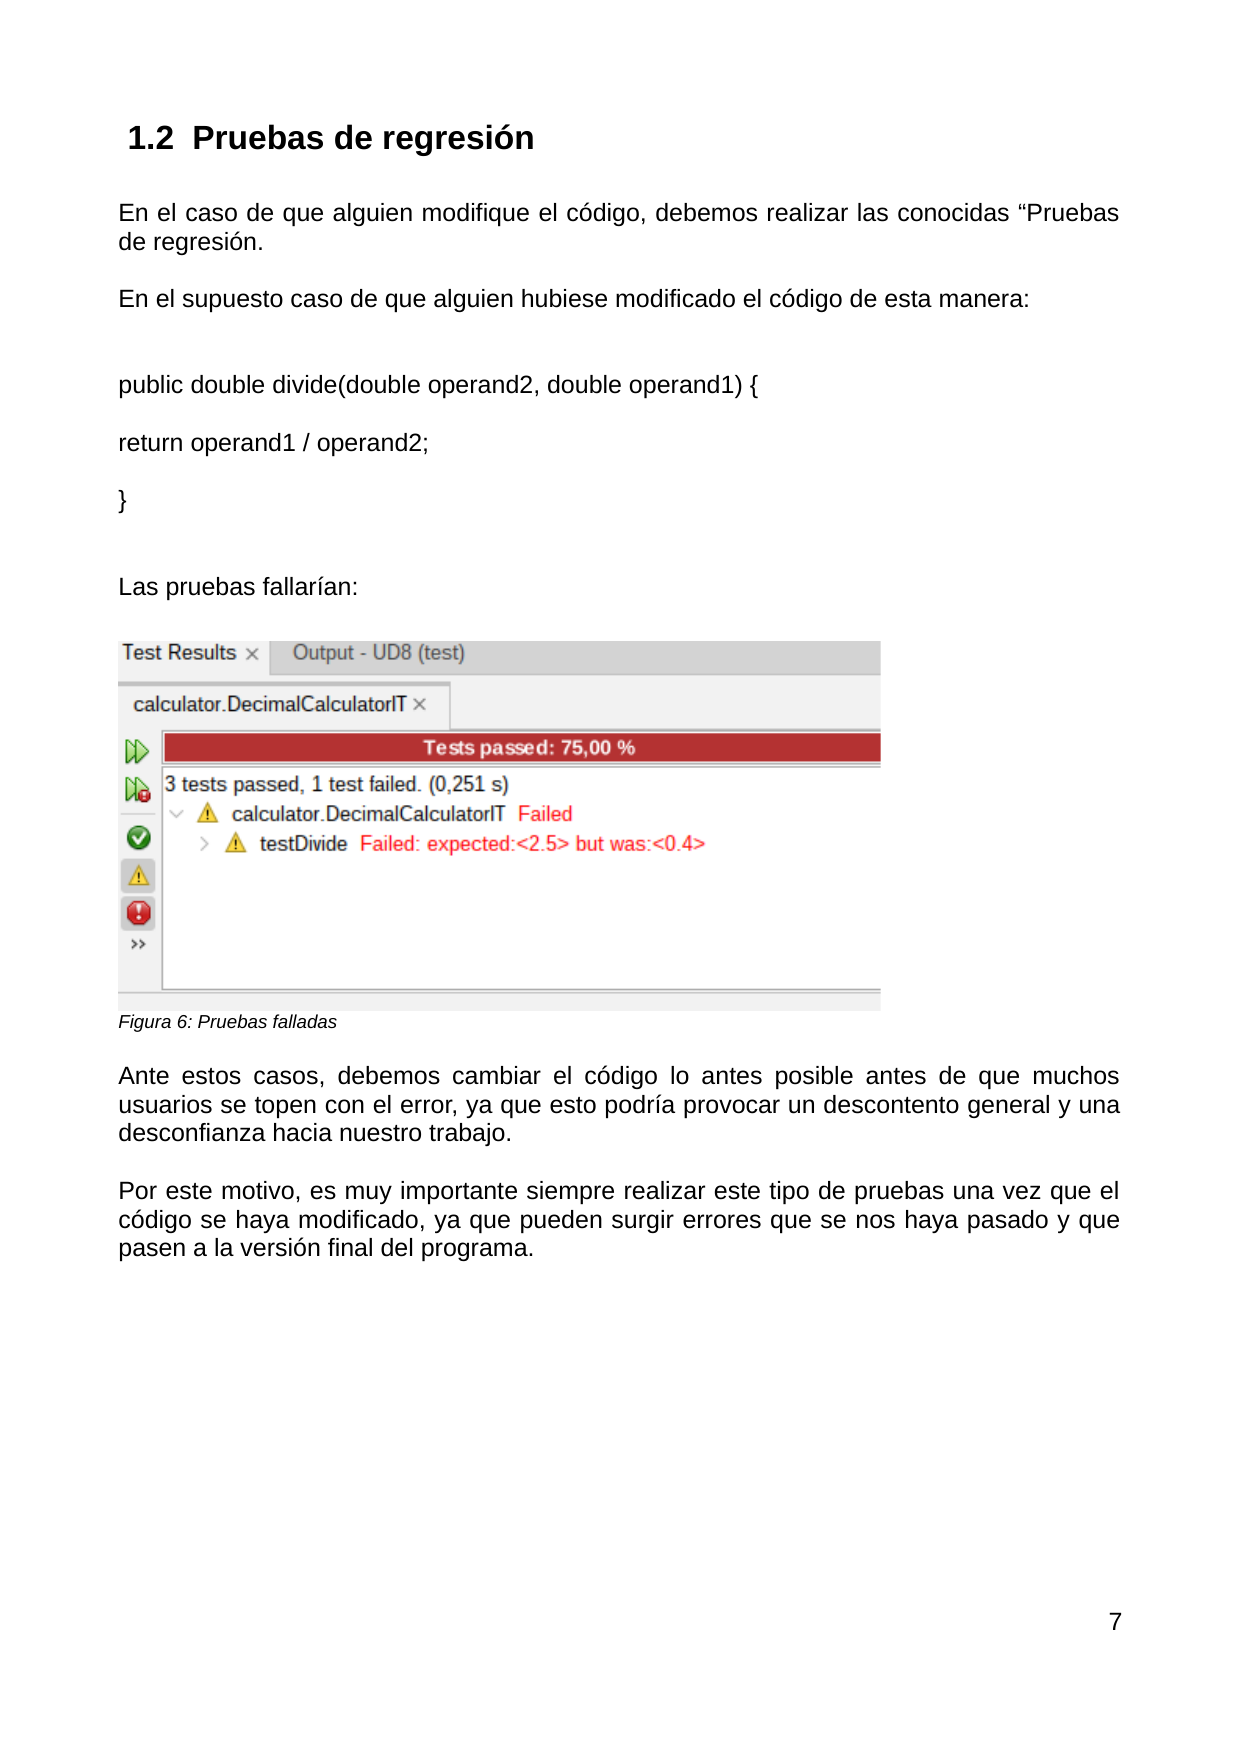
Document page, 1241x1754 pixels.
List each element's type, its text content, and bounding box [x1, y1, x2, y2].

picture [118, 641, 881, 1011]
text Ante estos casos, debemos cambiar el código lo antes posible antes de que muchos usuarios se topen con el error, ya que esto podría provocar un descontento general y una desconfianza hacia nuestro trabajo. [118, 1061, 1122, 1147]
text } [118, 486, 1122, 514]
text Por este motivo, es muy importante siempre realizar este tipo de pruebas una vez que el código se haya modificado, ya que pueden surgir errores que se nos haya pasado y que pasen a la versión final del programa. [118, 1176, 1122, 1262]
text public double divide(double operand2, double operand1) { [118, 371, 1122, 399]
text Las pruebas fallarían: [118, 572, 1122, 601]
text Figura 6: Pruebas falladas [118, 1011, 881, 1032]
text En el caso de que alguien modifique el código, debemos realizar las conocidas “Pruebas de regresión. [118, 198, 1122, 256]
text En el supuesto caso de que alguien hubiese modificado el código de esta manera: [118, 284, 1122, 313]
text return operand1 / operand2; [118, 428, 1122, 457]
subtitle Pruebas de regresión [118, 118, 1122, 157]
